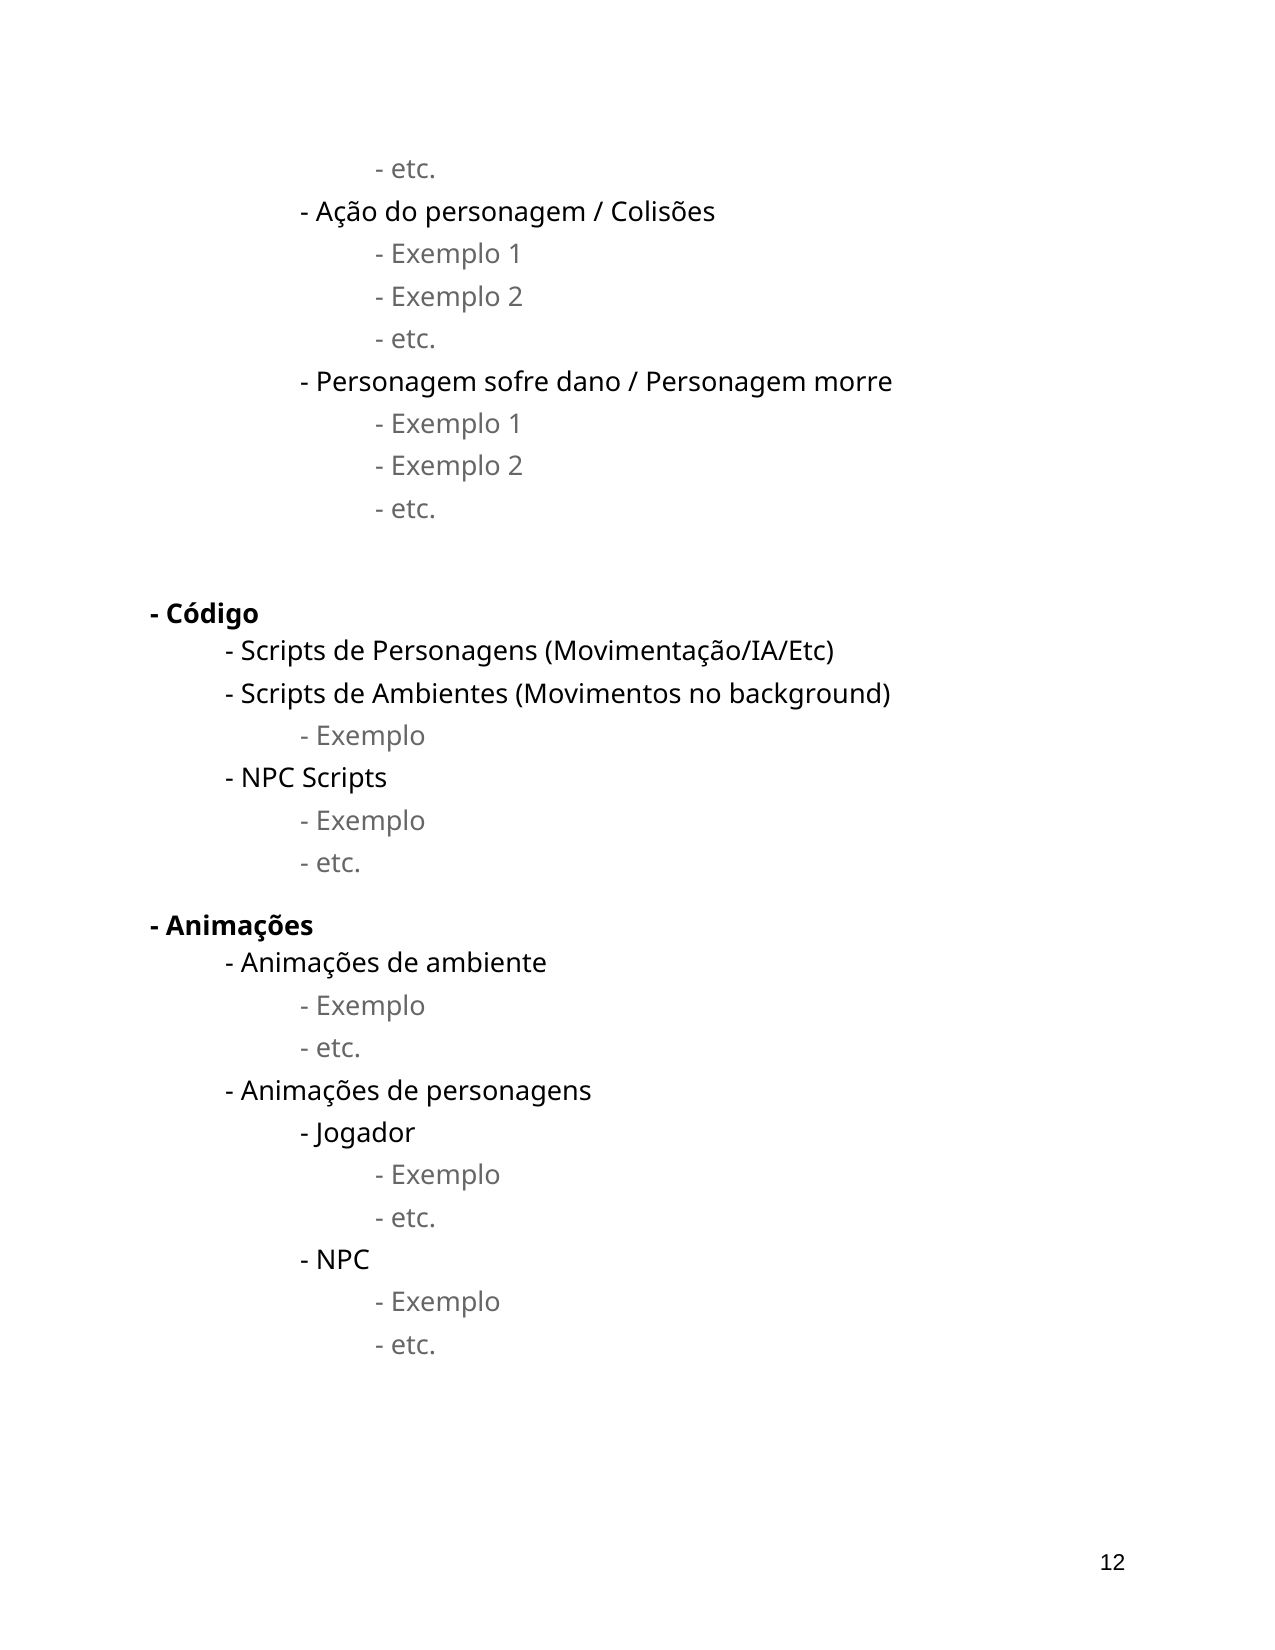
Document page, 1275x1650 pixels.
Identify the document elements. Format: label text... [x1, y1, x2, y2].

text - Exemplo 1 [150, 404, 1125, 441]
text - Exemplo 2 [150, 447, 1125, 484]
text - etc. [150, 1325, 1125, 1362]
text - etc. [150, 1028, 1125, 1065]
text - NPC Scripts [150, 759, 1125, 796]
text - NPC [150, 1241, 1125, 1277]
text - Scripts de Personagens (Movimentação/IA/Etc) [150, 632, 1125, 668]
text - Exemplo 1 [300, 235, 1125, 272]
text - Exemplo [150, 716, 1125, 753]
text - Personagem sofre dano / Personagem morre [150, 362, 1125, 399]
text - Scripts de Ambientes (Movimentos no background) [150, 674, 1125, 711]
text - etc. [300, 1198, 1125, 1235]
text - etc. [375, 319, 1125, 356]
text - Animações de personagens [150, 1071, 1125, 1108]
text - Exemplo [150, 1283, 1125, 1320]
text - etc. [150, 844, 1125, 881]
text - Animações de ambiente [150, 944, 1125, 981]
text - Exemplo [150, 986, 1125, 1023]
text - etc. [300, 150, 1125, 187]
text - Exemplo [150, 801, 1125, 838]
text - etc. [150, 489, 1125, 526]
subtitle - Animações [150, 907, 1125, 944]
text - Ação do personagem / Colisões [150, 192, 1125, 229]
subtitle - Código [150, 595, 1125, 632]
text - Exemplo 2 [150, 277, 1125, 314]
text - Exemplo [300, 1156, 1125, 1193]
text - Jogador [150, 1113, 1125, 1150]
